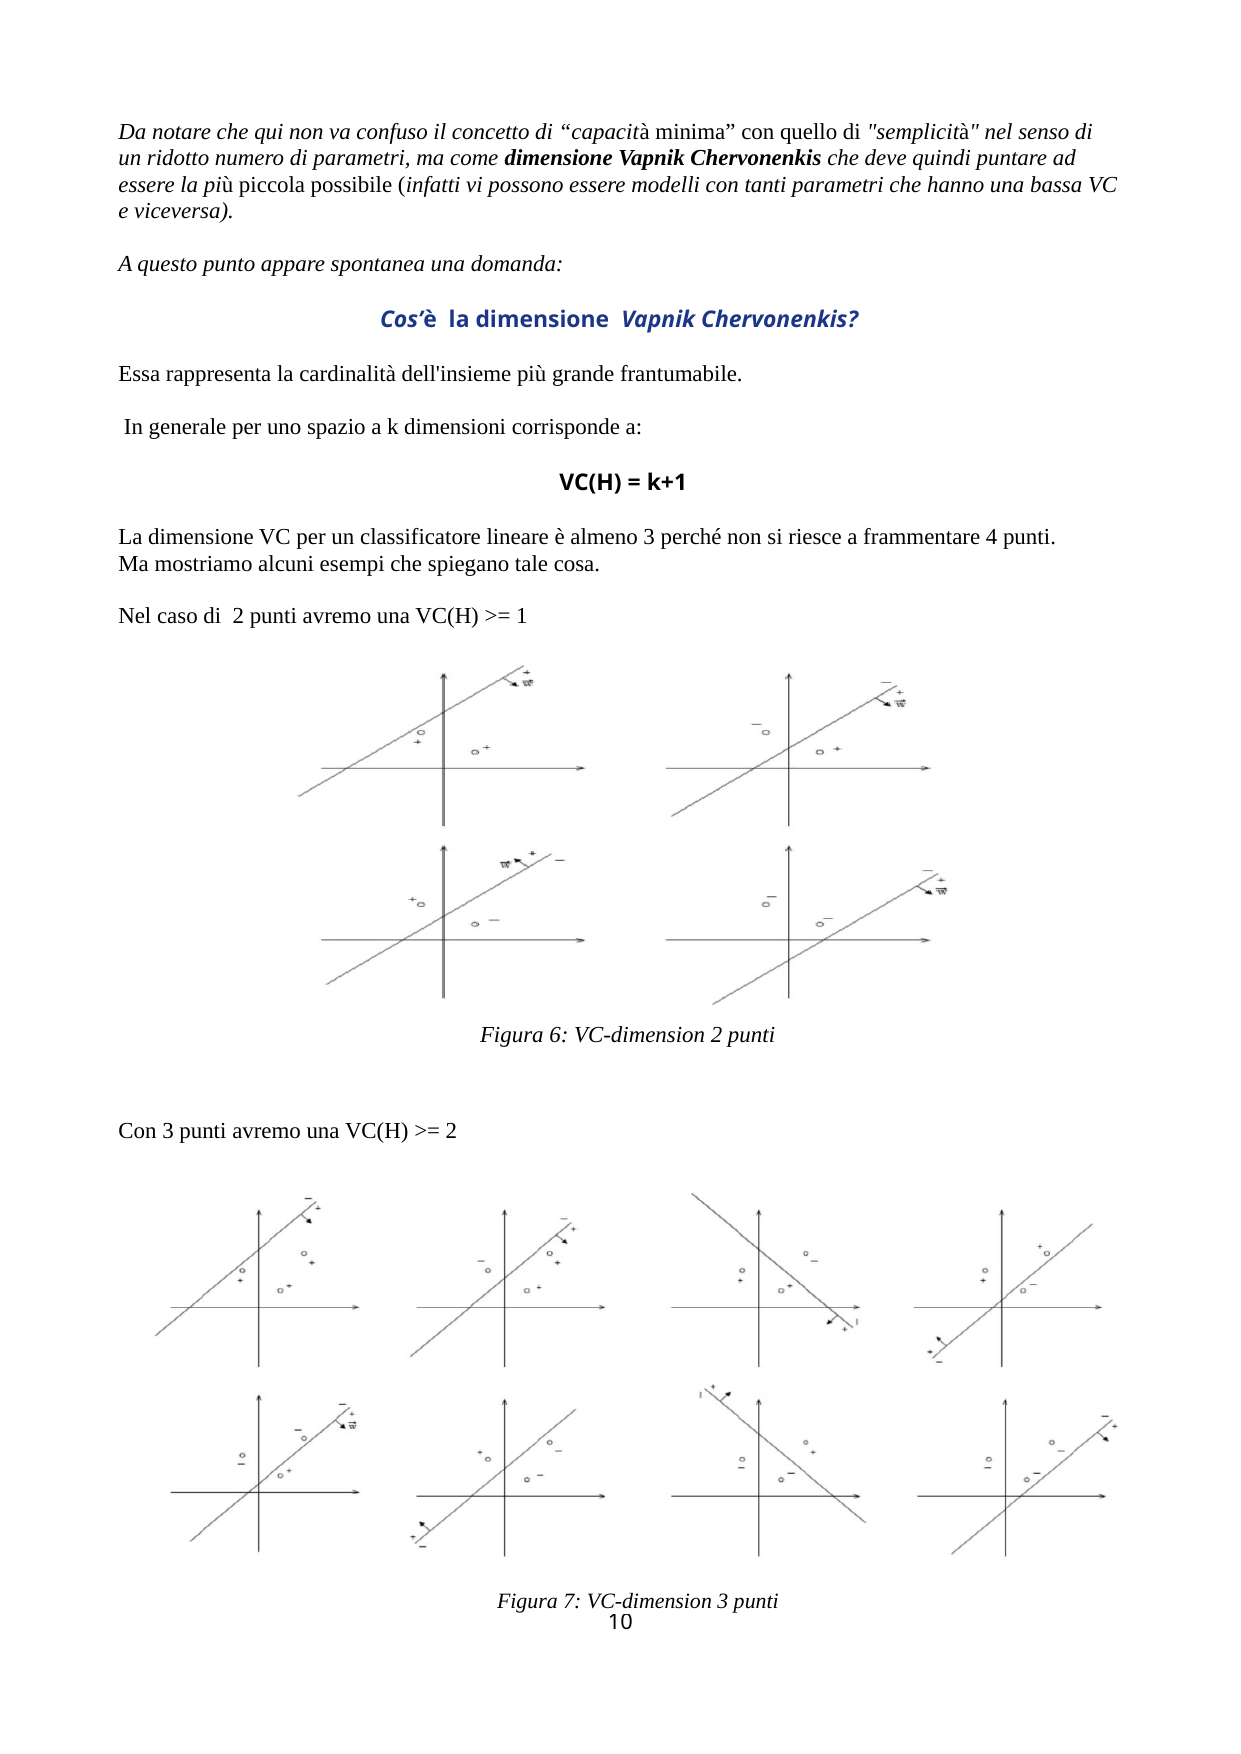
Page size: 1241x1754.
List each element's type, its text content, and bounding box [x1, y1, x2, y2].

text Figura 6: VC-dimension 2 punti [273, 1016, 984, 1047]
text Figura 7: VC-dimension 3 punti [137, 1582, 1141, 1614]
text La dimensione VC per un classificatore lineare è almeno 3 perché non si riesce a frammentare 4 punti. [118, 523, 1122, 549]
picture [136, 1177, 1141, 1582]
text Da notare che qui non va confuso il concetto di “capacità minima” con quello di "semplicità" nel senso di un ridotto numero di parametri, ma come dimensione Vapnik Chervonenkis che deve quindi puntare ad essere la più piccola possibile (infatti vi possono essere modelli con tanti parametri che hanno una bassa VC e viceversa). [118, 118, 1122, 223]
text In generale per uno spazio a k dimensioni corrisponde a: [118, 413, 1122, 439]
picture [272, 657, 985, 1016]
text Ma mostriamo alcuni esempi che spiegano tale cosa. [118, 549, 1122, 576]
text Con 3 punti avremo una VC(H) >= 2 [118, 1117, 1122, 1143]
text Essa rappresenta la cardinalità dell'insieme più grande frantumabile. [118, 360, 1122, 387]
text Cos’è la dimensione Vapnik Chervonenkis? [118, 303, 1122, 334]
text [137, 1165, 1141, 1177]
text VC(H) = k+1 [118, 466, 1122, 497]
text A questo punto appare spontanea una domanda: [118, 250, 1122, 276]
text Nel caso di 2 punti avremo una VC(H) >= 1 [118, 602, 1122, 629]
